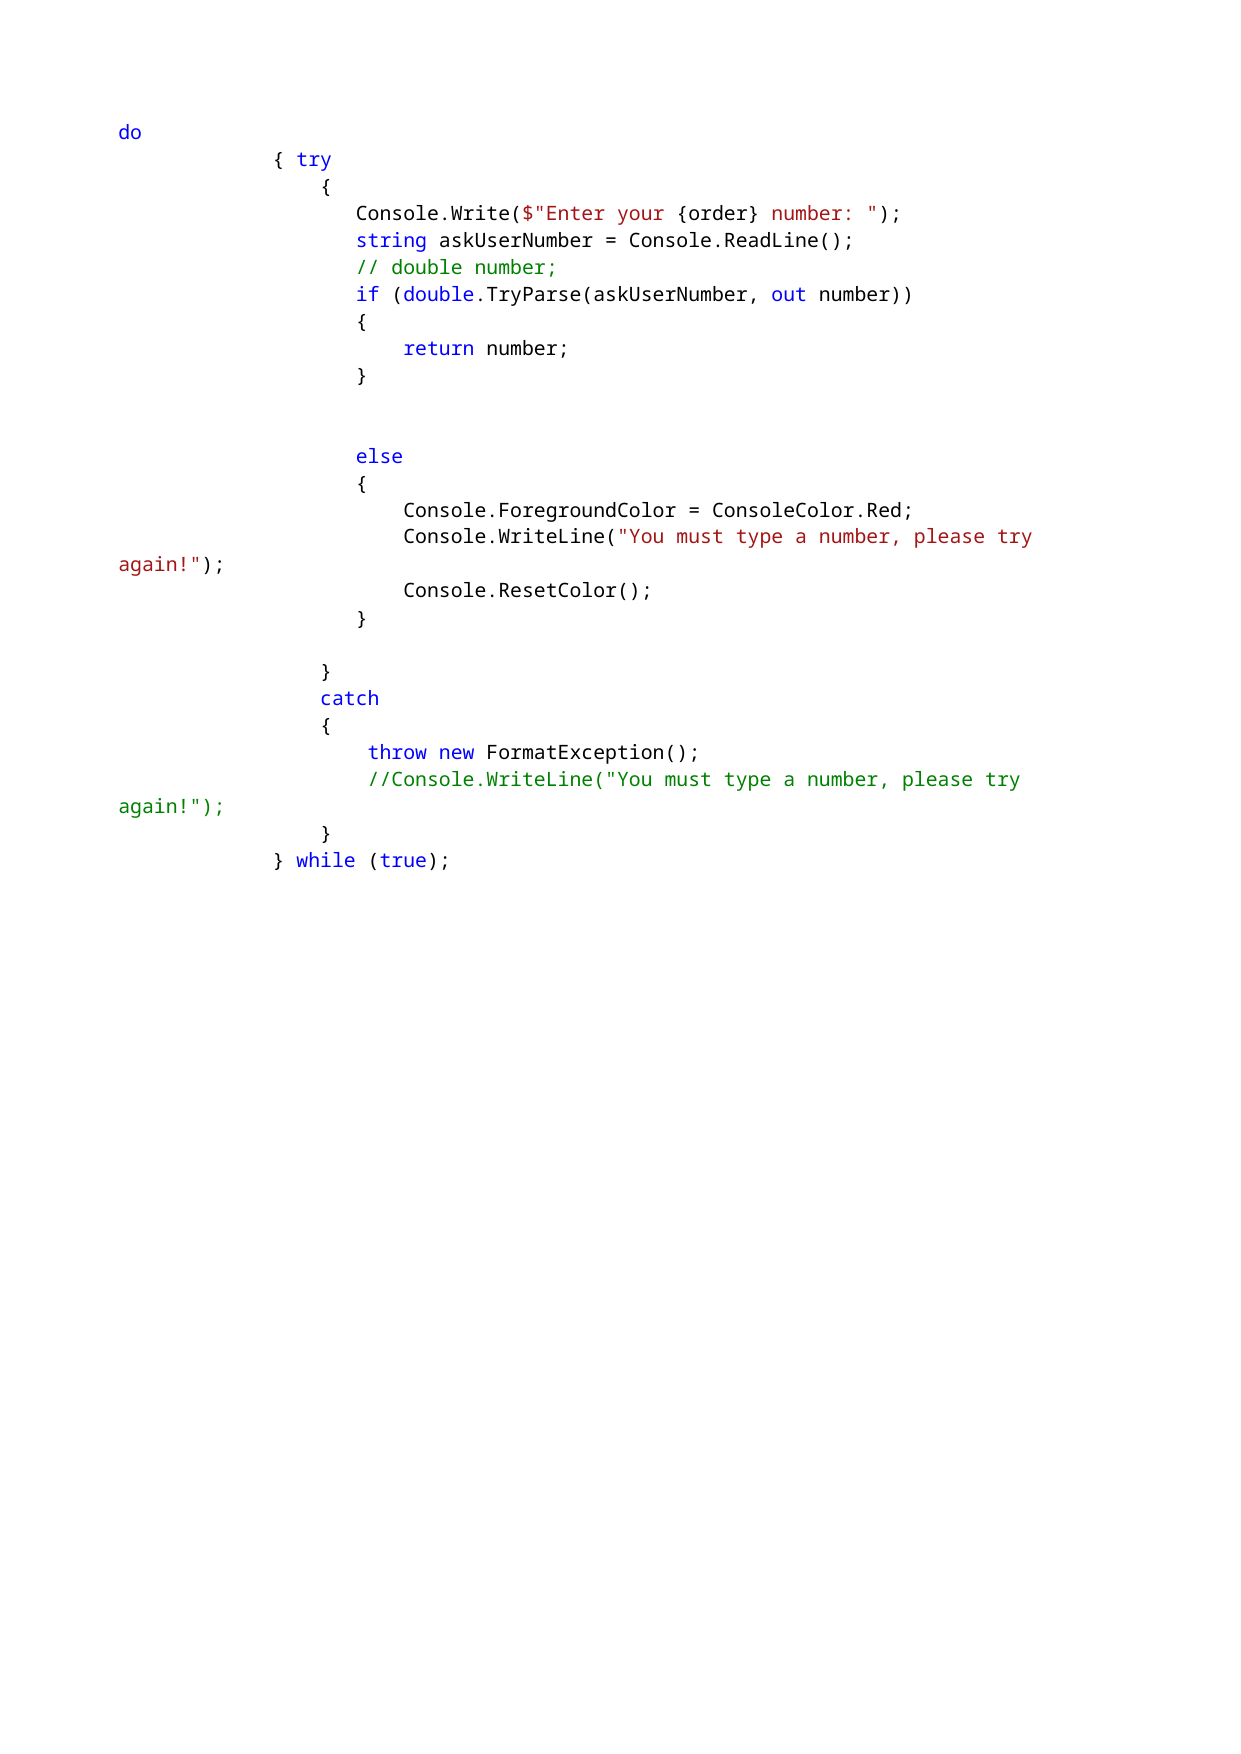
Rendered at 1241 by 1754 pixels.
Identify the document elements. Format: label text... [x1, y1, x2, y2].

text } [118, 658, 1122, 685]
text catch [118, 685, 1122, 712]
text { [118, 307, 1122, 334]
text Console.WriteLine("You must type a number, please try again!"); [118, 523, 1122, 577]
text { [118, 172, 1122, 199]
text { try [118, 145, 1122, 172]
text { [118, 712, 1122, 739]
text { [118, 469, 1122, 496]
text Console.ForegroundColor = ConsoleColor.Red; [118, 496, 1122, 523]
text do [118, 118, 1122, 145]
text throw new FormatException(); [118, 739, 1122, 766]
text Console.Write($"Enter your {order} number: "); [118, 199, 1122, 226]
text // double number; [118, 253, 1122, 280]
text } while (true); [118, 847, 1122, 873]
text } [118, 819, 1122, 847]
text Console.ResetColor(); [118, 577, 1122, 604]
text string askUserNumber = Console.ReadLine(); [118, 226, 1122, 253]
text else [118, 442, 1122, 469]
text if (double.TryParse(askUserNumber, out number)) [118, 280, 1122, 307]
text } [118, 361, 1122, 388]
text } [118, 604, 1122, 631]
text //Console.WriteLine("You must type a number, please try again!"); [118, 766, 1122, 819]
text return number; [118, 334, 1122, 361]
